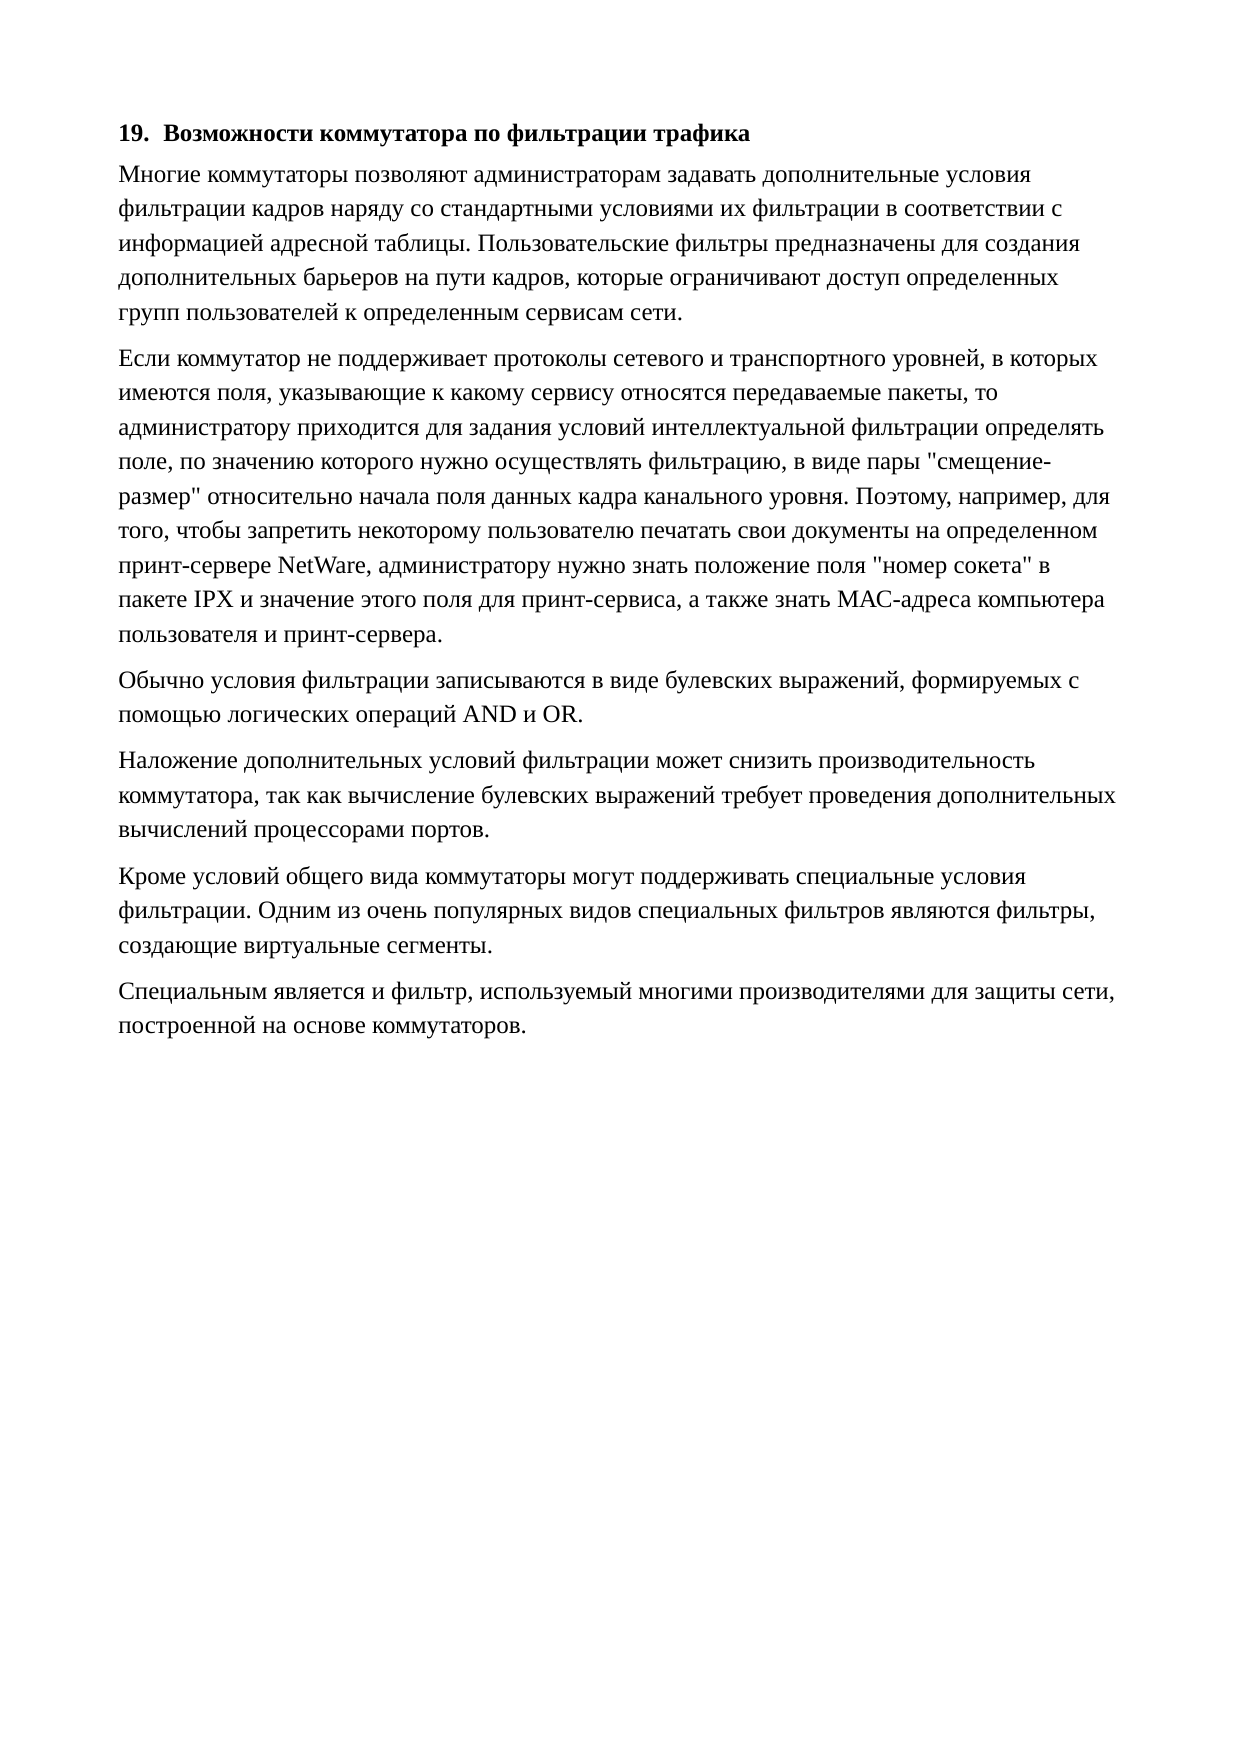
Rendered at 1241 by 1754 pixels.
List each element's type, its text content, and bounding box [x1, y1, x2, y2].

text Многие коммутаторы позволяют администраторам задавать дополнительные условия фильтрации кадров наряду со стандартными условиями их фильтрации в соответствии с информацией адресной таблицы. Пользовательские фильтры предназначены для создания дополнительных барьеров на пути кадров, которые ограничивают доступ определенных групп пользователей к определенным сервисам сети. [118, 159, 1122, 325]
text Наложение дополнительных условий фильтрации может снизить производительность коммутатора, так как вычисление булевских выражений требует проведения дополнительных вычислений процессорами портов. [118, 746, 1122, 843]
text Специальным является и фильтр, используемый многими производителями для защиты сети, построенной на основе коммутаторов. [118, 976, 1122, 1039]
text Кроме условий общего вида коммутаторы могут поддерживать специальные условия фильтрации. Одним из очень популярных видов специальных фильтров являются фильтры, создающие виртуальные сегменты. [118, 861, 1122, 958]
text Если коммутатор не поддерживает протоколы сетевого и транспортного уровней, в которых имеются поля, указывающие к какому сервису относятся передаваемые пакеты, то администратору приходится для задания условий интеллектуальной фильтрации определять поле, по значению которого нужно осуществлять фильтрацию, в виде пары "смещение-размер" относительно начала поля данных кадра канального уровня. Поэтому, например, для того, чтобы запретить некоторому пользователю печатать свои документы на определенном принт-сервере NetWare, администратору нужно знать положение поля "номер сокета" в пакете IPX и значение этого поля для принт-сервиса, а также знать МАС-адреса компьютера пользователя и принт-сервера. [118, 343, 1122, 647]
subtitle Возможности коммутатора по фильтрации трафика [118, 118, 1122, 147]
text Обычно условия фильтрации записываются в виде булевских выражений, формируемых с помощью логических операций AND и OR. [118, 665, 1122, 728]
